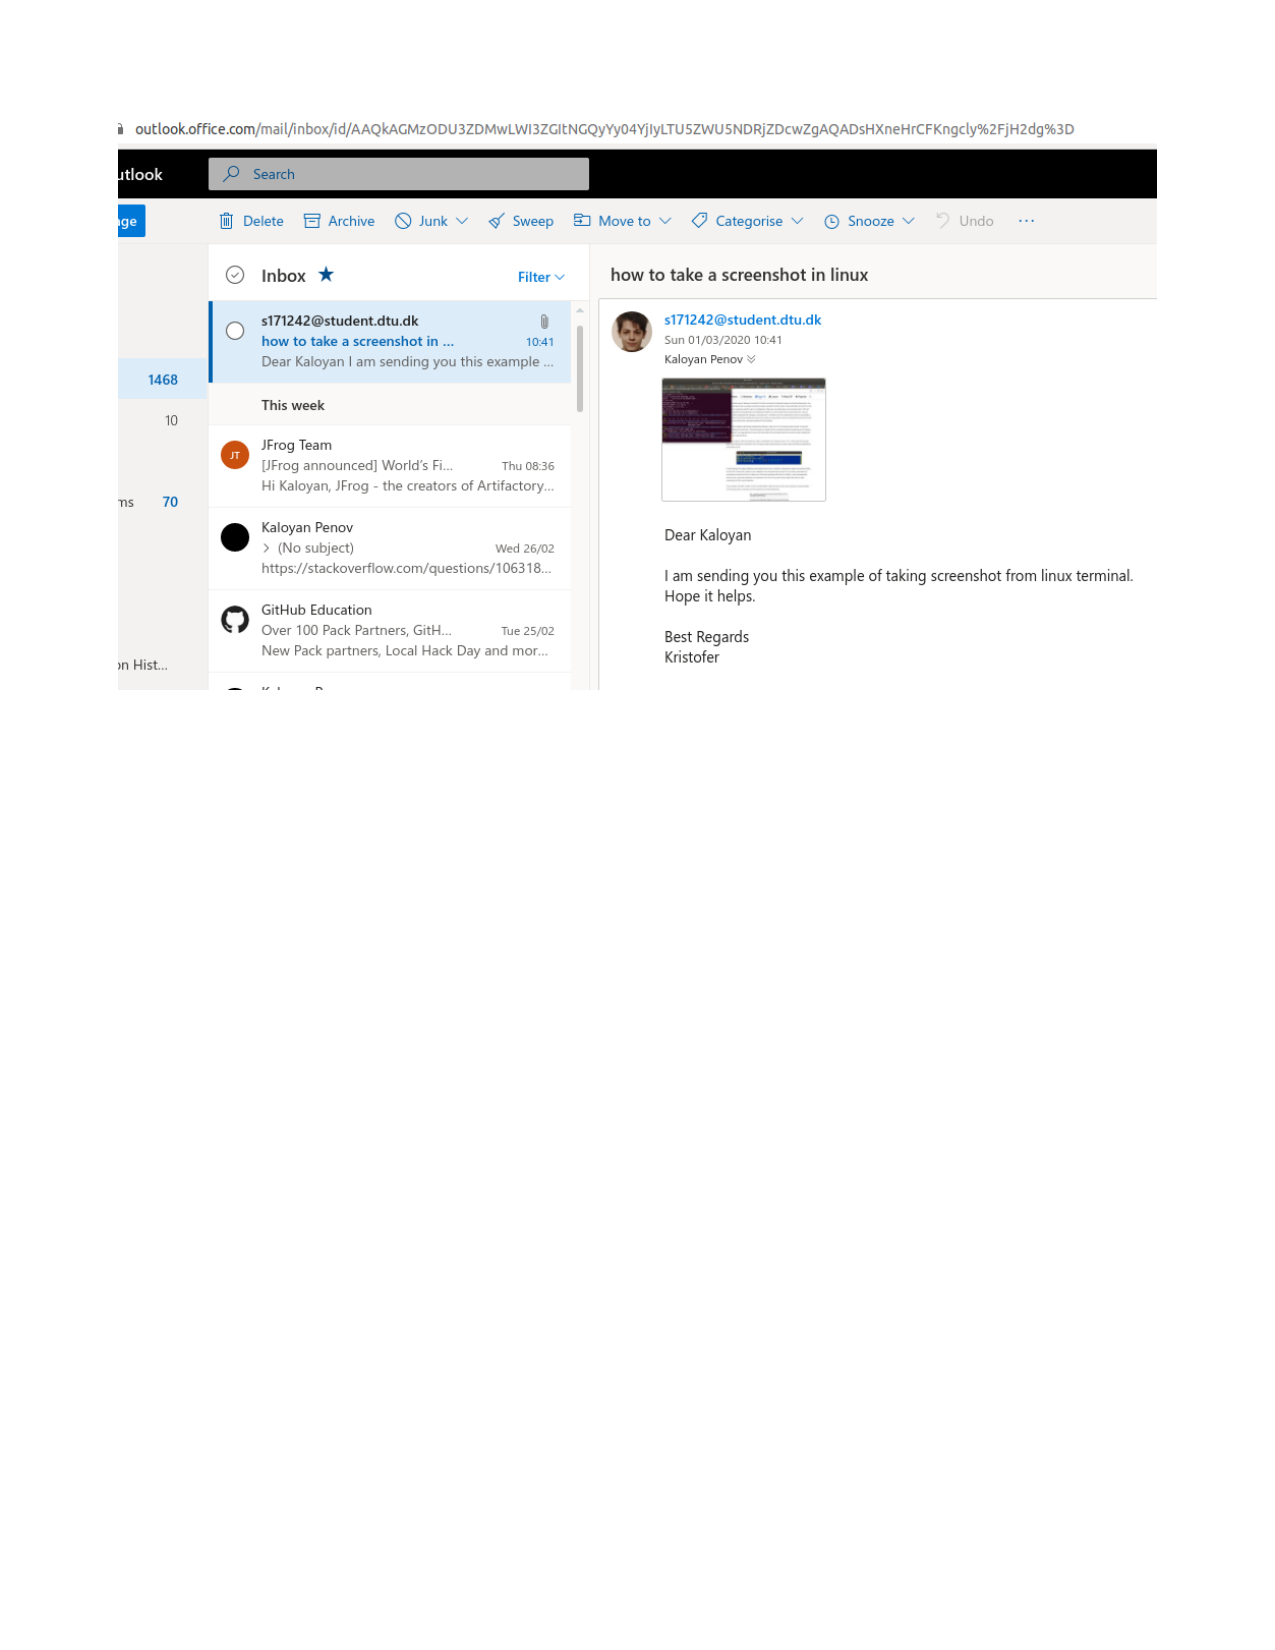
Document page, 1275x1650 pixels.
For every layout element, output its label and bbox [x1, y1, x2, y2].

picture [118, 118, 1157, 690]
